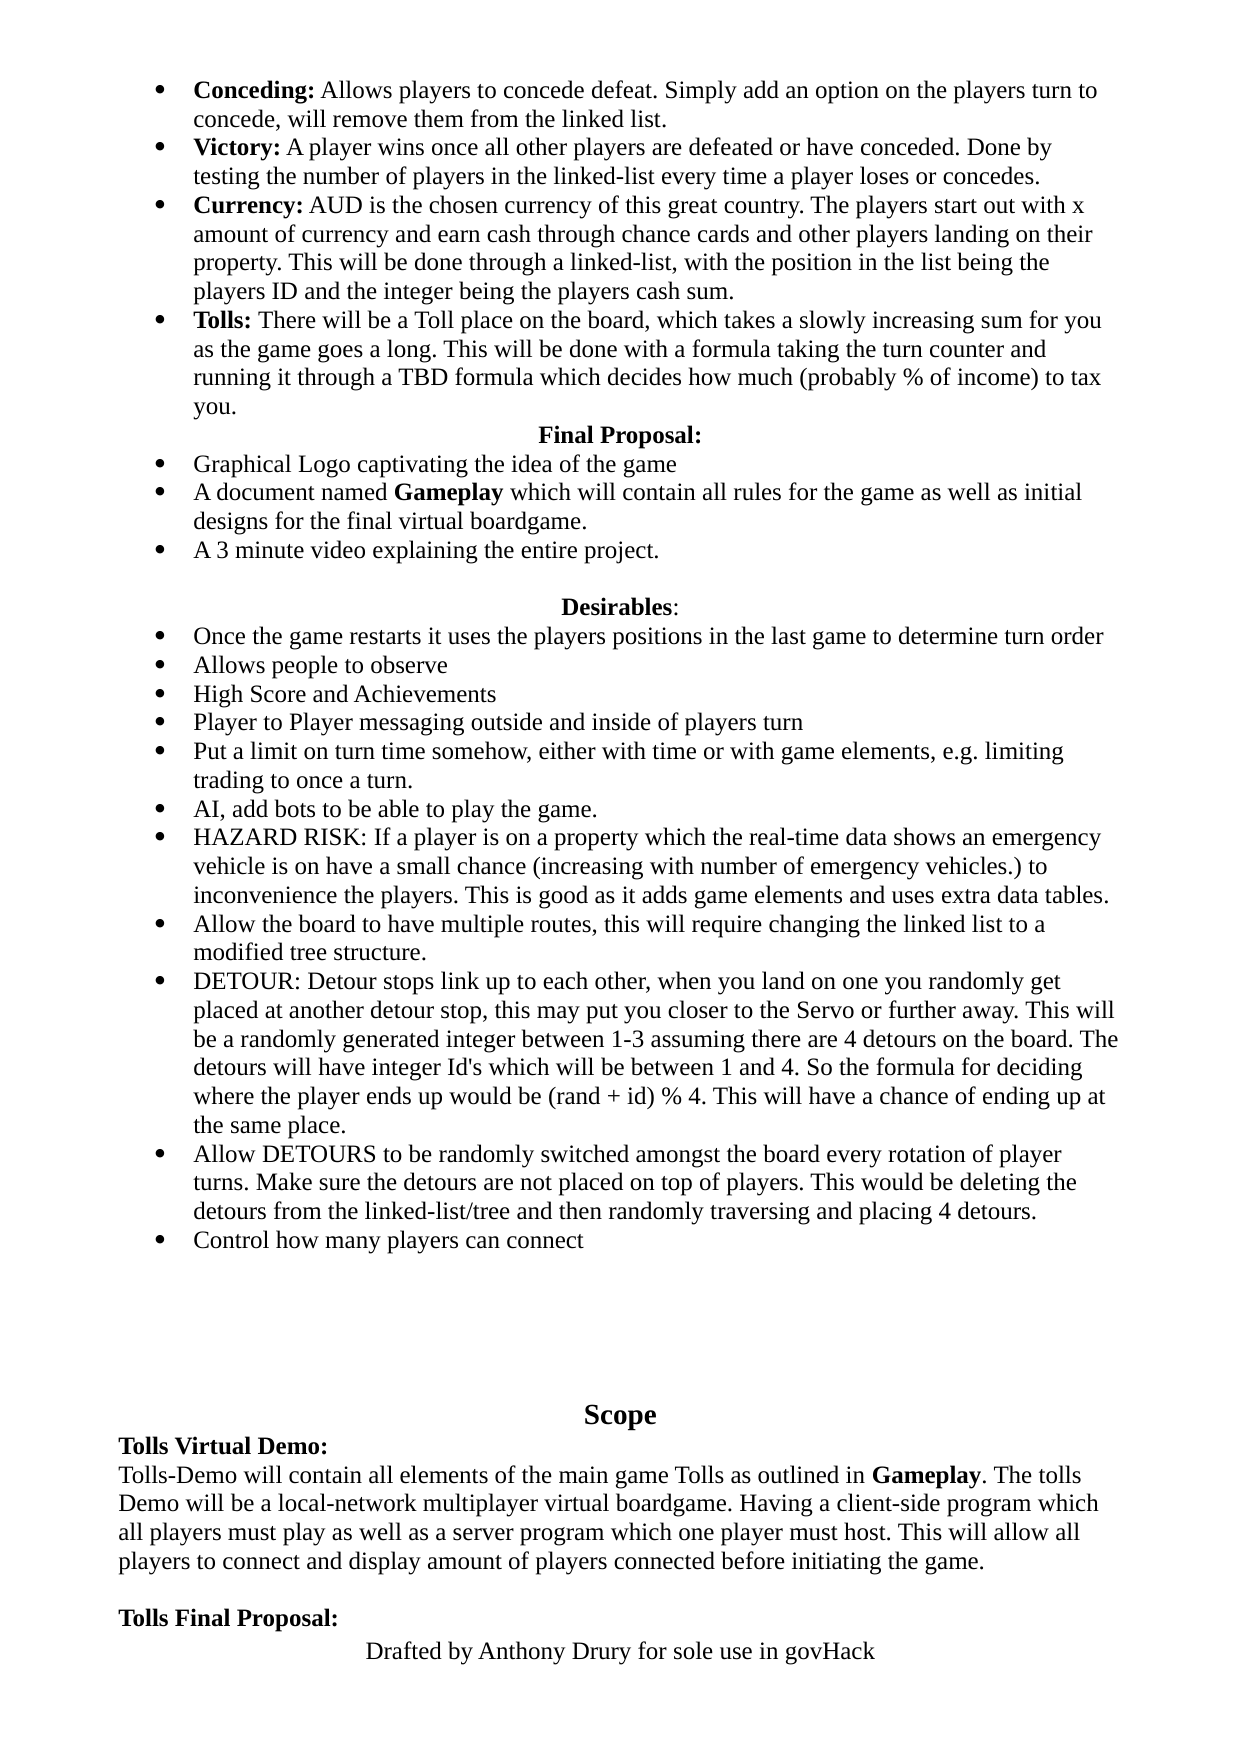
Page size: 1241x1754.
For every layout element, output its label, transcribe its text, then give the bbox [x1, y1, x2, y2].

list Currency: AUD is the chosen currency of this great country. The players start out with x amount of currency and earn cash through chance cards and other players landing on their property. This will be done through a linked-list, with the position in the list being the players ID and the integer being the players cash sum. [156, 190, 1122, 305]
list Put a limit on turn time somehow, either with time or with game elements, e.g. limiting trading to once a turn. [156, 736, 1122, 794]
text Tolls-Demo will contain all elements of the main game Tolls as outlined in Gameplay. The tolls Demo will be a local-network multiplayer virtual boardgame. Having a client-side program which all players must play as well as a server program which one player must host. This will allow all players to connect and display amount of players connected before initiating the game. [118, 1460, 1122, 1575]
list Player to Player messaging outside and inside of players turn [156, 707, 1122, 736]
list Victory: A player wins once all other players are defeated or have conceded. Done by testing the number of players in the linked-list every time a player loses or concedes. [156, 132, 1122, 190]
list A 3 minute video explaining the entire project. [156, 535, 1122, 564]
text Final Proposal: [118, 420, 1122, 449]
list Tolls: There will be a Toll place on the board, which takes a slowly increasing sum for you as the game goes a long. This will be done with a formula taking the turn counter and running it through a TBD formula which decides how much (probably % of income) to tax you. [156, 305, 1122, 420]
list Control how many players can connect [156, 1225, 1122, 1254]
list Once the game restarts it uses the players positions in the last game to determine turn order [156, 621, 1122, 650]
list A document named Gameplay which will contain all rules for the game as well as initial designs for the final virtual boardgame. [156, 477, 1122, 535]
list HAZARD RISK: If a player is on a property which the real-time data shows an emergency vehicle is on have a small chance (increasing with number of emergency vehicles.) to inconvenience the players. This is good as it adds game elements and uses extra data tables. [156, 822, 1122, 909]
list Conceding: Allows players to concede defeat. Simply add an option on the players turn to concede, will remove them from the linked list. [156, 75, 1122, 132]
list Allow DETOURS to be randomly switched amongst the board every rotation of player turns. Make sure the detours are not placed on top of players. This would be deleting the detours from the linked-list/tree and then randomly traversing and placing 4 detours. [156, 1139, 1122, 1225]
list Allows people to observe [156, 650, 1122, 679]
text Scope [118, 1397, 1122, 1431]
list Graphical Logo captivating the idea of the game [156, 449, 1122, 477]
text Tolls Virtual Demo: [118, 1431, 1122, 1460]
list AI, add bots to be able to play the game. [156, 794, 1122, 822]
text Desirables: [118, 592, 1122, 621]
list Allow the board to have multiple routes, this will require changing the linked list to a modified tree structure. [156, 909, 1122, 966]
list DETOUR: Detour stops link up to each other, when you land on one you randomly get placed at another detour stop, this may put you closer to the Servo or further away. This will be a randomly generated integer between 1-3 assuming there are 4 detours on the board. The detours will have integer Id's which will be between 1 and 4. So the formula for deciding where the player ends up would be (rand + id) % 4. This will have a chance of ending up at the same place. [156, 966, 1122, 1139]
text Tolls Final Proposal: [118, 1603, 1122, 1632]
list High Score and Achievements [156, 679, 1122, 707]
